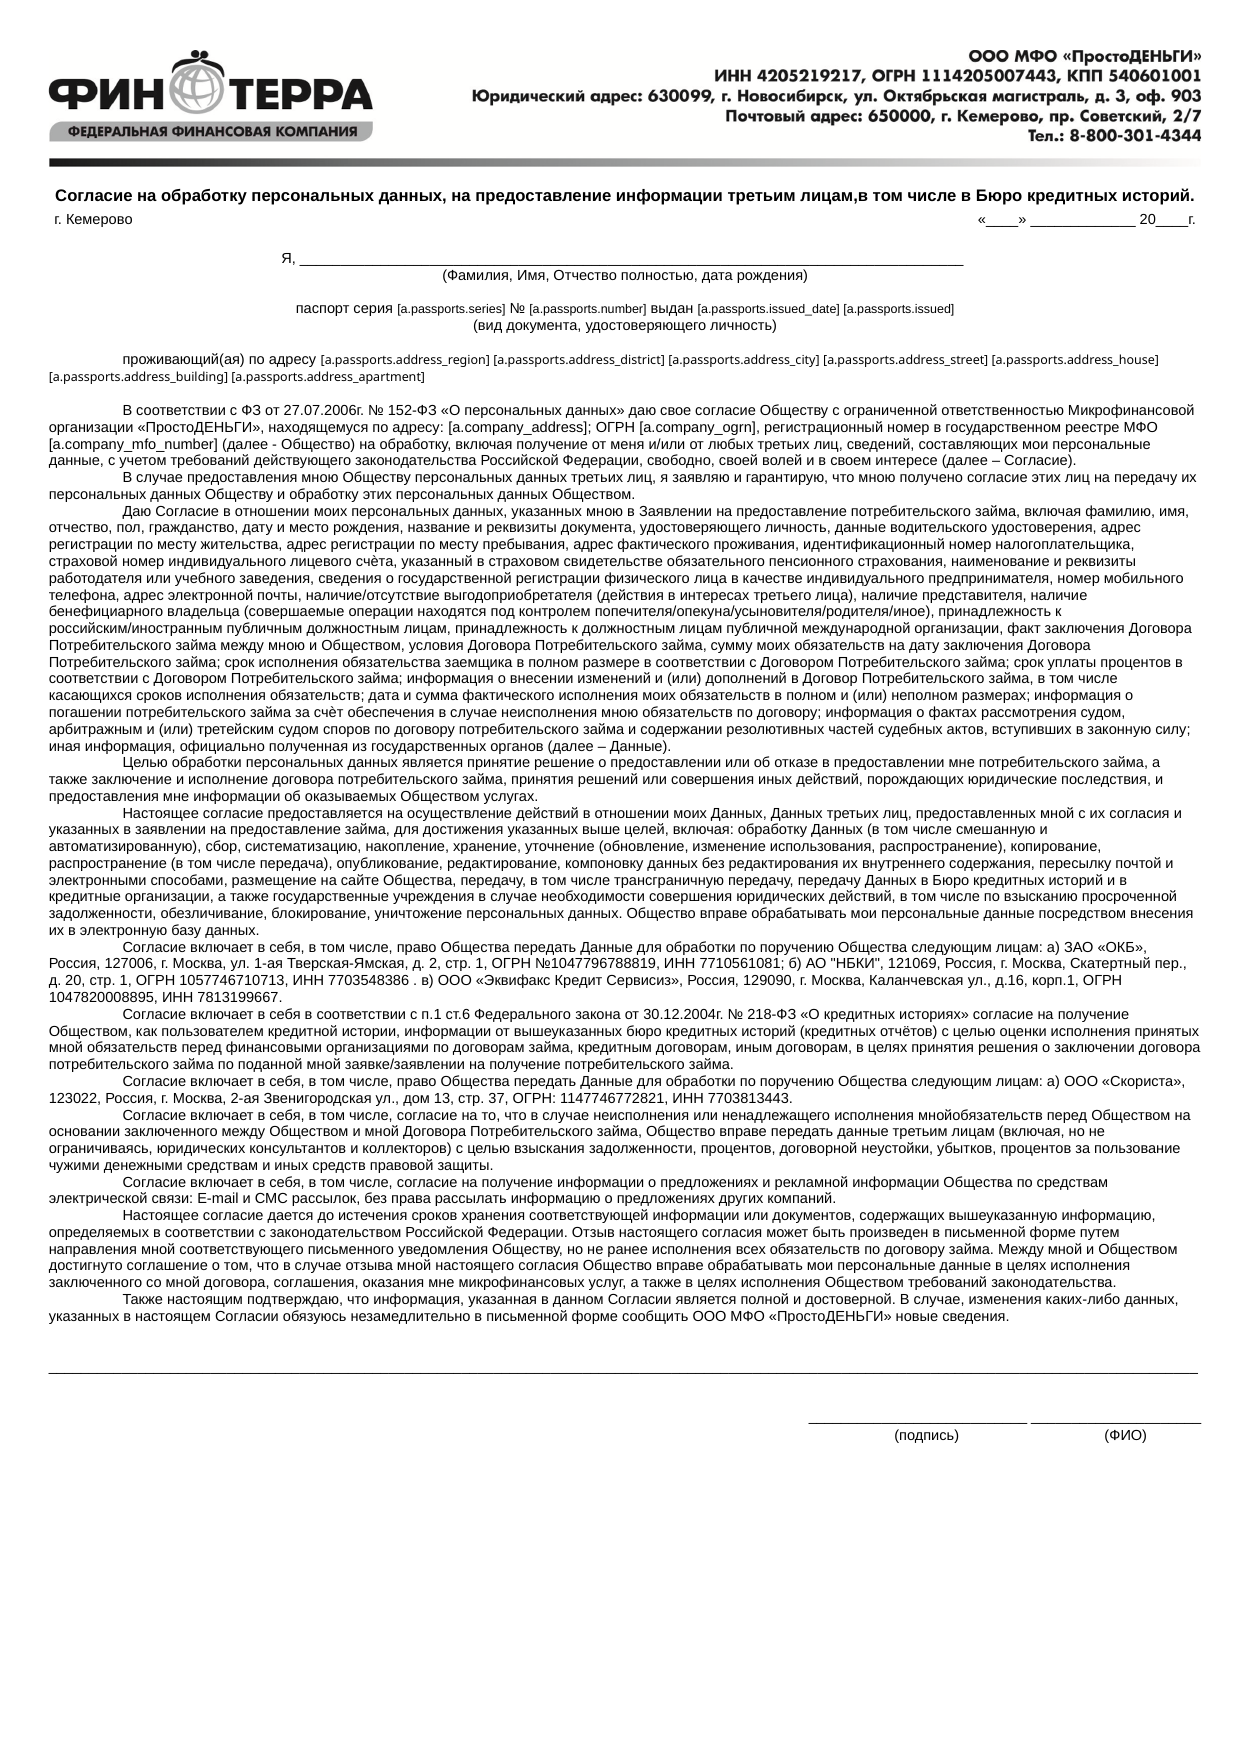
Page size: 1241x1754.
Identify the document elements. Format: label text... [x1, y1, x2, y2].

text Я, __________________________________________________________________________________ [48, 250, 1202, 267]
text Согласие включает в себя, в том числе, согласие на то, что в случае неисполнения или ненадлежащего исполнения мнойобязательств перед Обществом на основании заключенного между Обществом и мной Договора Потребительского займа, Общество вправе передать данные третьим лицам (включая, но не ограничиваясь, юридических консультантов и коллекторов) с целью взыскания задолженности, процентов, договорной неустойки, убытков, процентов за пользование чужими денежными средствам и иных средств правовой защиты. [48, 1106, 1202, 1173]
text ______________________________________________________________________________________________________________________________________________ [48, 1358, 1202, 1374]
text В случае предоставления мною Обществу персональных данных третьих лиц, я заявляю и гарантирую, что мною получено согласие этих лиц на передачу их персональных данных Обществу и обработку этих персональных данных Обществом. [48, 469, 1202, 502]
table_header г. Кемерово [49, 205, 625, 233]
text В соответствии с ФЗ от 27.07.2006г. № 152-ФЗ «О персональных данных» даю свое согласие Обществу с ограниченной ответственностью Микрофинансовой организации «ПростоДЕНЬГИ», находящемуся по адресу: [a.company_address]; ОГРН [a.company_ogrn], регистрационный номер в государственном реестре МФО [a.company_mfo_number] (далее - Общество) на обработку, включая получение от меня и/или от любых третьих лиц, сведений, составляющих мои персональные данные, с учетом требований действующего законодательства Российской Федерации, свободно, своей волей и в своем интересе (далее – Согласие). [48, 402, 1202, 469]
text Даю Согласие в отношении моих персональных данных, указанных мною в Заявлении на предоставление потребительского займа, включая фамилию, имя, отчество, пол, гражданство, дату и место рождения, название и реквизиты документа, удостоверяющего личность, данные водительского удостоверения, адрес регистрации по месту жительства, адрес регистрации по месту пребывания, адрес фактического проживания, идентификационный номер налогоплательщика, страховой номер индивидуального лицевого счѐта, указанный в страховом свидетельстве обязательного пенсионного страхования, наименование и реквизиты работодателя или учебного заведения, сведения о государственной регистрации физического лица в качестве индивидуального предпринимателя, номер мобильного телефона, адрес электронной почты, наличие/отсутствие выгодоприобретателя (действия в интересах третьего лица), наличие представителя, наличие бенефициарного владельца (совершаемые операции находятся под контролем попечителя/опекуна/усыновителя/родителя/иное), принадлежность к российским/иностранным публичным должностным лицам, принадлежность к должностным лицам публичной международной организации, факт заключения Договора Потребительского займа между мною и Обществом, условия Договора Потребительского займа, сумму моих обязательств на дату заключения Договора Потребительского займа; срок исполнения обязательства заемщика в полном размере в соответствии с Договором Потребительского займа; срок уплаты процентов в соответствии с Договором Потребительского займа; информация о внесении изменений и (или) дополнений в Договор Потребительского займа, в том числе касающихся сроков исполнения обязательств; дата и сумма фактического исполнения моих обязательств в полном и (или) неполном размерах; информация о погашении потребительского займа за счѐт обеспечения в случае неисполнения мною обязательств по договору; информация о фактах рассмотрения судом, арбитражным и (или) третейским судом споров по договору потребительского займа и содержании резолютивных частей судебных актов, вступивших в законную силу; иная информация, официально полученная из государственных органов (далее – Данные). [48, 502, 1202, 754]
text Целью обработки персональных данных является принятие решение о предоставлении или об отказе в предоставлении мне потребительского займа, а также заключение и исполнение договора потребительского займа, принятия решений или совершения иных действий, порождающих юридические последствия, и предоставления мне информации об оказываемых Обществом услугах. [48, 754, 1202, 804]
text (подпись) (ФИО) [48, 1425, 1202, 1444]
text ___________________________ _____________________ [48, 1408, 1202, 1425]
text Согласие включает в себя, в том числе, право Общества передать Данные для обработки по поручению Общества следующим лицам: а) ЗАО «ОКБ», Россия, 127006, г. Москва, ул. 1-ая Тверская-Ямская, д. 2, стр. 1, ОГРН №1047796788819, ИНН 7710561081; б) АО "НБКИ", 121069, Россия, г. Москва, Скатертный пер., д. 20, стр. 1, ОГРН 1057746710713, ИНН 7703548386 . в) ООО «Эквифакс Кредит Сервисиз», Россия, 129090, г. Москва, Каланчевская ул., д.16, корп.1, ОГРН 1047820008895, ИНН 7813199667. [48, 938, 1202, 1006]
text паспорт серия [a.passports.series] № [a.passports.number] выдан [a.passports.issued_date] [a.passports.issued] [48, 300, 1202, 317]
table_header «____» _____________ 20____г. [625, 205, 1202, 233]
text Согласие включает в себя в соответствии с п.1 ст.6 Федерального закона от 30.12.2004г. № 218-ФЗ «О кредитных историях» согласие на получение Обществом, как пользователем кредитной истории, информации от вышеуказанных бюро кредитных историй (кредитных отчётов) с целью оценки исполнения принятых мной обязательств перед финансовыми организациями по договорам займа, кредитным договорам, иным договорам, в целях принятия решения о заключении договора потребительского займа по поданной мной заявке/заявлении на получение потребительского займа. [48, 1006, 1202, 1073]
text Настоящее согласие предоставляется на осуществление действий в отношении моих Данных, Данных третьих лиц, предоставленных мной с их согласия и указанных в заявлении на предоставление займа, для достижения указанных выше целей, включая: обработку Данных (в том числе смешанную и автоматизированную), сбор, систематизацию, накопление, хранение, уточнение (обновление, изменение использования, распространение), копирование, распространение (в том числе передача), опубликование, редактирование, компоновку данных без редактирования их внутреннего содержания, пересылку почтой и электронными способами, размещение на сайте Общества, передачу, в том числе трансграничную передачу, передачу Данных в Бюро кредитных историй и в кредитные организации, а также государственные учреждения в случае необходимости совершения юридических действий, в том числе по взысканию просроченной задолженности, обезличивание, блокирование, уничтожение персональных данных. Общество вправе обрабатывать мои персональные данные посредством внесения их в электронную базу данных. [48, 804, 1202, 938]
picture [48, 50, 1202, 167]
text Настоящее согласие дается до истечения сроков хранения соответствующей информации или документов, содержащих вышеуказанную информацию, определяемых в соответствии с законодательством Российской Федерации. Отзыв настоящего согласия может быть произведен в письменной форме путем направления мной соответствующего письменного уведомления Обществу, но не ранее исполнения всех обязательств по договору займа. Между мной и Обществом достигнуто соглашение о том, что в случае отзыва мной настоящего согласия Общество вправе обрабатывать мои персональные данные в целях исполнения заключенного со мной договора, соглашения, оказания мне микрофинансовых услуг, а также в целях исполнения Обществом требований законодательства. [48, 1207, 1202, 1291]
text (вид документа, удостоверяющего личность) [48, 317, 1202, 334]
text проживающий(ая) по адресу [a.passports.address_region] [a.passports.address_district] [a.passports.address_city] [a.passports.address_street] [a.passports.address_house] [a.passports.address_building] [a.passports.address_apartment] [48, 350, 1202, 385]
text Согласие включает в себя, в том числе, право Общества передать Данные для обработки по поручению Общества следующим лицам: а) ООО «Скориста», 123022, Россия, г. Москва, 2-ая Звенигородская ул., дом 13, стр. 37, ОГРН: 1147746772821, ИНН 7703813443. [48, 1073, 1202, 1106]
text Согласие включает в себя, в том числе, согласие на получение информации о предложениях и рекламной информации Общества по средствам электрической связи: E-mail и СМС рассылок, без права рассылать информацию о предложениях других компаний. [48, 1173, 1202, 1207]
text (Фамилия, Имя, Отчество полностью, дата рождения) [48, 267, 1202, 283]
text Согласие на обработку персональных данных, на предоставление информации третьим лицам,в том числе в Бюро кредитных историй. [48, 186, 1202, 205]
text Также настоящим подтверждаю, что информация, указанная в данном Согласии является полной и достоверной. В случае, изменения каких-либо данных, указанных в настоящем Согласии обязуюсь незамедлительно в письменной форме сообщить OOO МФО «ПростоДЕНЬГИ» новые сведения. [48, 1291, 1202, 1324]
